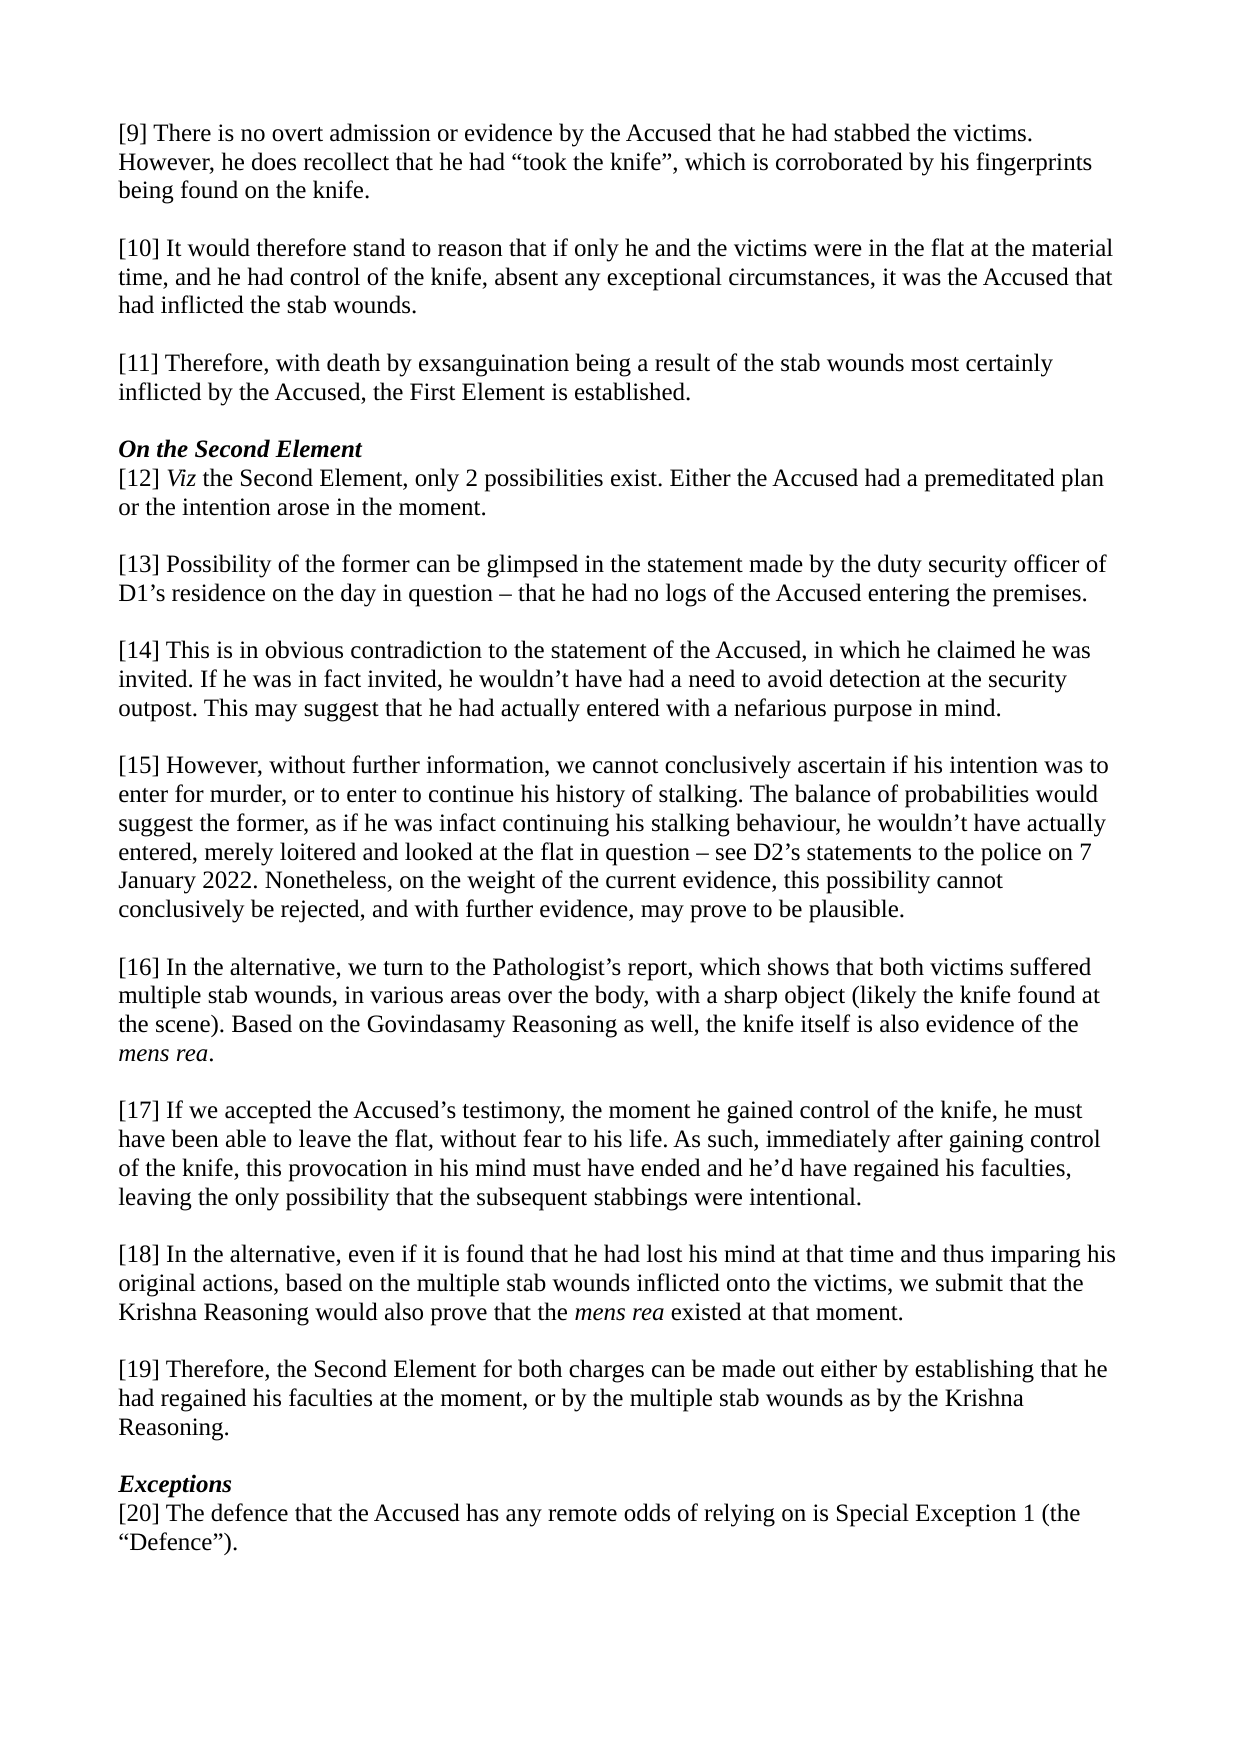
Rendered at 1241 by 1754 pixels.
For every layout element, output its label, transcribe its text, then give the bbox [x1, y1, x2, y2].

text [17] If we accepted the Accused’s testimony, the moment he gained control of the knife, he must have been able to leave the flat, without fear to his life. As such, immediately after gaining control of the knife, this provocation in his mind must have ended and he’d have regained his faculties, leaving the only possibility that the subsequent stabbings were intentional. [118, 1096, 1122, 1211]
text [12] Viz the Second Element, only 2 possibilities exist. Either the Accused had a premeditated plan or the intention arose in the moment. [118, 463, 1122, 521]
text [11] Therefore, with death by exsanguination being a result of the stab wounds most certainly inflicted by the Accused, the First Element is established. [118, 348, 1122, 406]
text [16] In the alternative, we turn to the Pathologist’s report, which shows that both victims suffered multiple stab wounds, in various areas over the body, with a sharp object (likely the knife found at the scene). Based on the Govindasamy Reasoning as well, the knife itself is also evidence of the mens rea. [118, 952, 1122, 1067]
text [10] It would therefore stand to reason that if only he and the victims were in the flat at the material time, and he had control of the knife, absent any exceptional circumstances, it was the Accused that had inflicted the stab wounds. [118, 233, 1122, 319]
text [9] There is no overt admission or evidence by the Accused that he had stabbed the victims. However, he does recollect that he had “took the knife”, which is corroborated by his fingerprints being found on the knife. [118, 118, 1122, 204]
text [15] However, without further information, we cannot conclusively ascertain if his intention was to enter for murder, or to enter to continue his history of stalking. The balance of probabilities would suggest the former, as if he was infact continuing his stalking behaviour, he wouldn’t have actually entered, merely loitered and looked at the flat in question – see D2’s statements to the police on 7 January 2022. Nonetheless, on the weight of the current evidence, this possibility cannot conclusively be rejected, and with further evidence, may prove to be plausible. [118, 751, 1122, 923]
text On the Second Element [118, 434, 1122, 463]
text Exceptions [20] The defence that the Accused has any remote odds of relying on is Special Exception 1 (the “Defence”). [118, 1469, 1122, 1556]
text [13] Possibility of the former can be glimpsed in the statement made by the duty security officer of D1’s residence on the day in question – that he had no logs of the Accused entering the premises. [118, 549, 1122, 607]
text [19] Therefore, the Second Element for both charges can be made out either by establishing that he had regained his faculties at the moment, or by the multiple stab wounds as by the Krishna Reasoning. [118, 1354, 1122, 1441]
text [14] This is in obvious contradiction to the statement of the Accused, in which he claimed he was invited. If he was in fact invited, he wouldn’t have had a need to avoid detection at the security outpost. This may suggest that he had actually entered with a nefarious purpose in mind. [118, 636, 1122, 722]
text [18] In the alternative, even if it is found that he had lost his mind at that time and thus imparing his original actions, based on the multiple stab wounds inflicted onto the victims, we submit that the Krishna Reasoning would also prove that the mens rea existed at that moment. [118, 1239, 1122, 1326]
